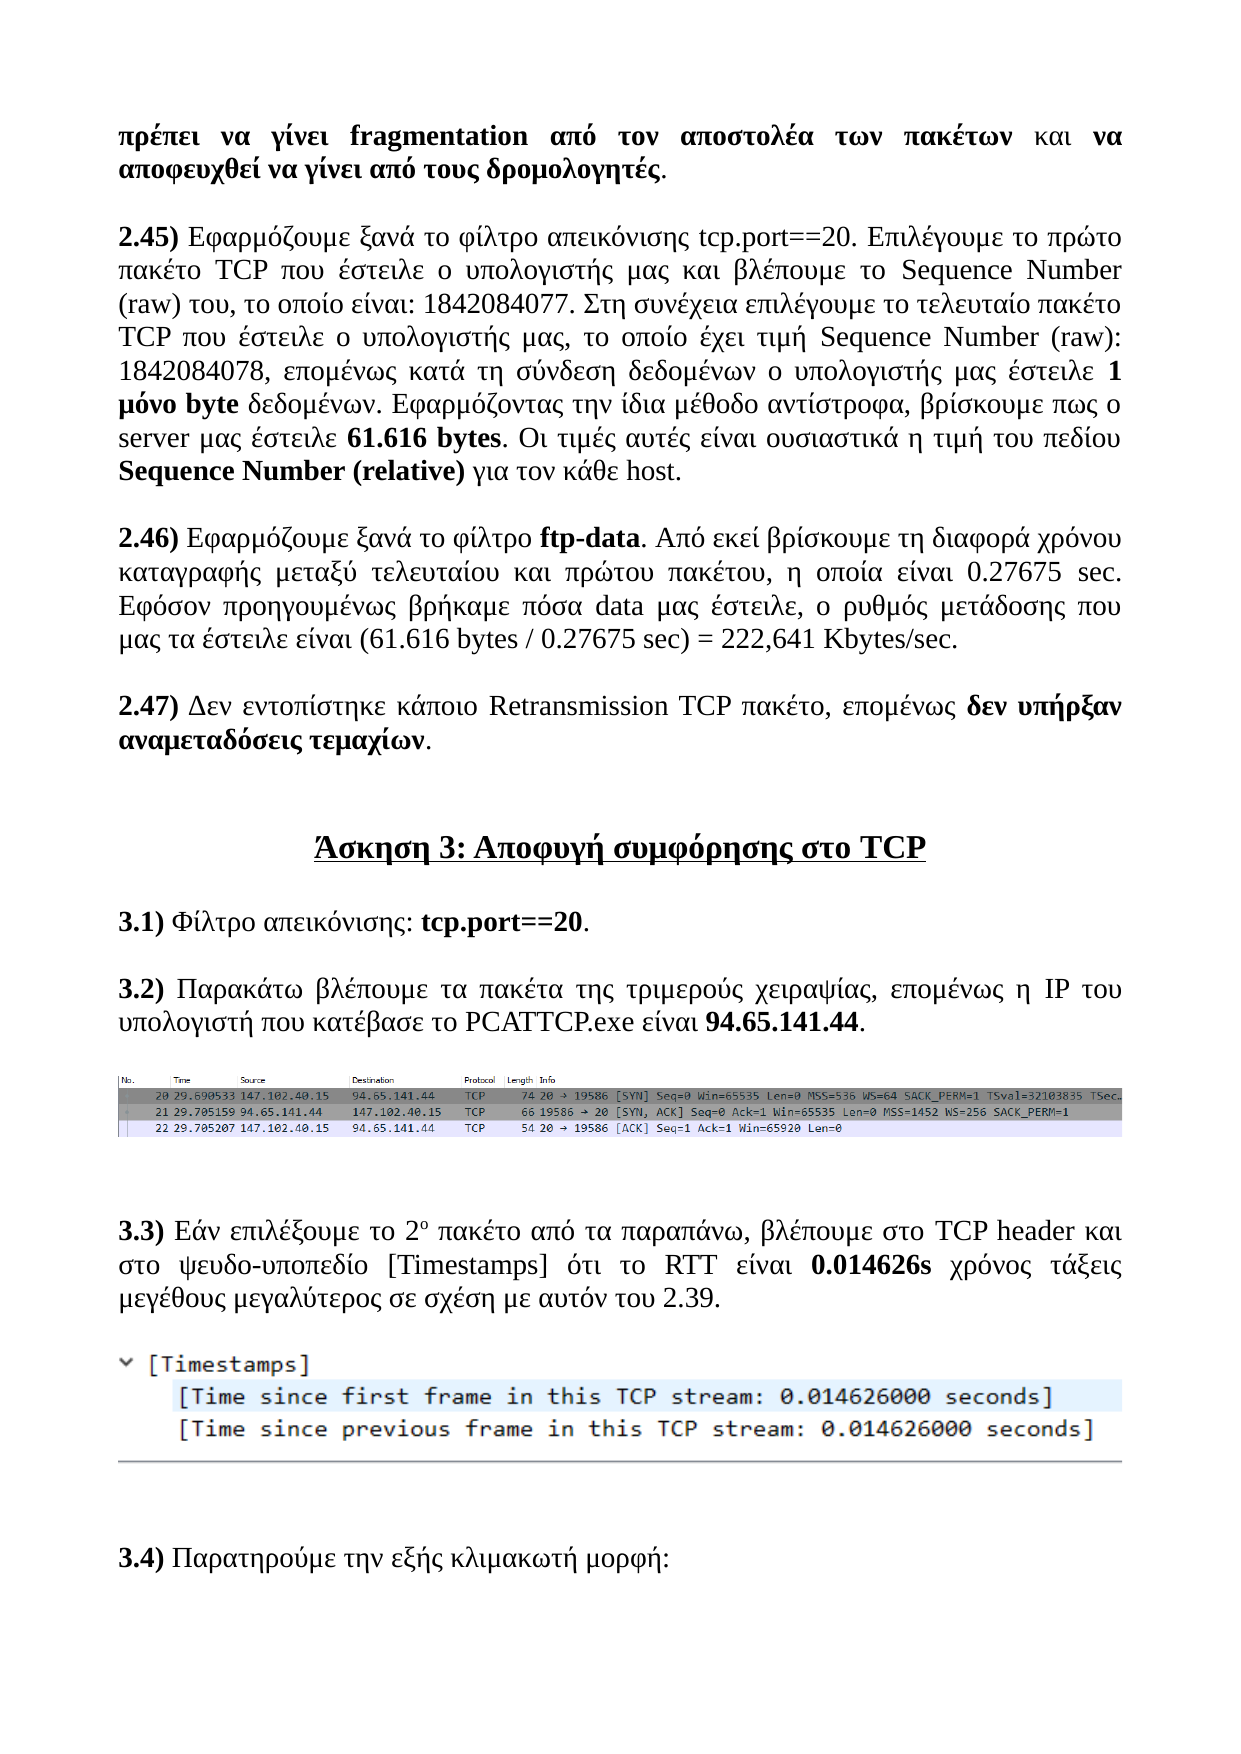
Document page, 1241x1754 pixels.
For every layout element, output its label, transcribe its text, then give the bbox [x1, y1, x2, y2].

text 2.46) Εφαρμόζουμε ξανά το φίλτρο ftp-data. Από εκεί βρίσκουμε τη διαφορά χρόνου καταγραφής μεταξύ τελευταίου και πρώτου πακέτου, η οποία είναι 0.27675 sec. Εφόσον προηγουμένως βρήκαμε πόσα data μας έστειλε, ο ρυθμός μετάδοσης που μας τα έστειλε είναι (61.616 bytes / 0.27675 sec) = 222,641 Kbytes/sec. [118, 521, 1122, 655]
picture [118, 1076, 1123, 1137]
picture [118, 1352, 1123, 1464]
text 2.45) Εφαρμόζουμε ξανά το φίλτρο απεικόνισης tcp.port==20. Επιλέγουμε το πρώτο πακέτο TCP που έστειλε ο υπολογιστής μας και βλέπουμε το Sequence Number (raw) του, το οποίο είναι: 1842084077. Στη συνέχεια επιλέγουμε το τελευταίο πακέτο TCP που έστειλε ο υπολογιστής μας, το οποίο έχει τιμή Sequence Number (raw): 1842084078, επομένως κατά τη σύνδεση δεδομένων ο υπολογιστής μας έστειλε 1 μόνο byte δεδομένων. Εφαρμόζοντας την ίδια μέθοδο αντίστροφα, βρίσκουμε πως ο server μας έστειλε 61.616 bytes. Οι τιμές αυτές είναι ουσιαστικά η τιμή του πεδίου Sequence Number (relative) για τον κάθε host. [118, 219, 1122, 487]
text πρέπει να γίνει fragmentation από τον αποστολέα των πακέτων και να αποφευχθεί να γίνει από τους δρομολογητές. [118, 118, 1122, 185]
text Άσκηση 3: Αποφυγή συμφόρησης στο TCP [118, 827, 1122, 866]
text 3.2) Παρακάτω βλέπουμε τα πακέτα της τριμερούς χειραψίας, επομένως η IP του υπολογιστή που κατέβασε το PCATTCP.exe είναι 94.65.141.44. [118, 971, 1122, 1038]
text 3.4) Παρατηρούμε την εξής κλιμακωτή μορφή: [118, 1540, 1122, 1574]
text 3.3) Εάν επιλέξουμε το 2ο πακέτο από τα παραπάνω, βλέπουμε στο TCP header και στο ψευδο-υποπεδίο [Timestamps] ότι το RTT είναι 0.014626s χρόνος τάξεις μεγέθους μεγαλύτερος σε σχέση με αυτόν του 2.39. [118, 1213, 1122, 1314]
text 3.1) Φίλτρο απεικόνισης: tcp.port==20. [118, 904, 1122, 937]
text 2.47) Δεν εντοπίστηκε κάποιο Retransmission TCP πακέτο, επομένως δεν υπήρξαν αναμεταδόσεις τεμαχίων. [118, 688, 1122, 755]
